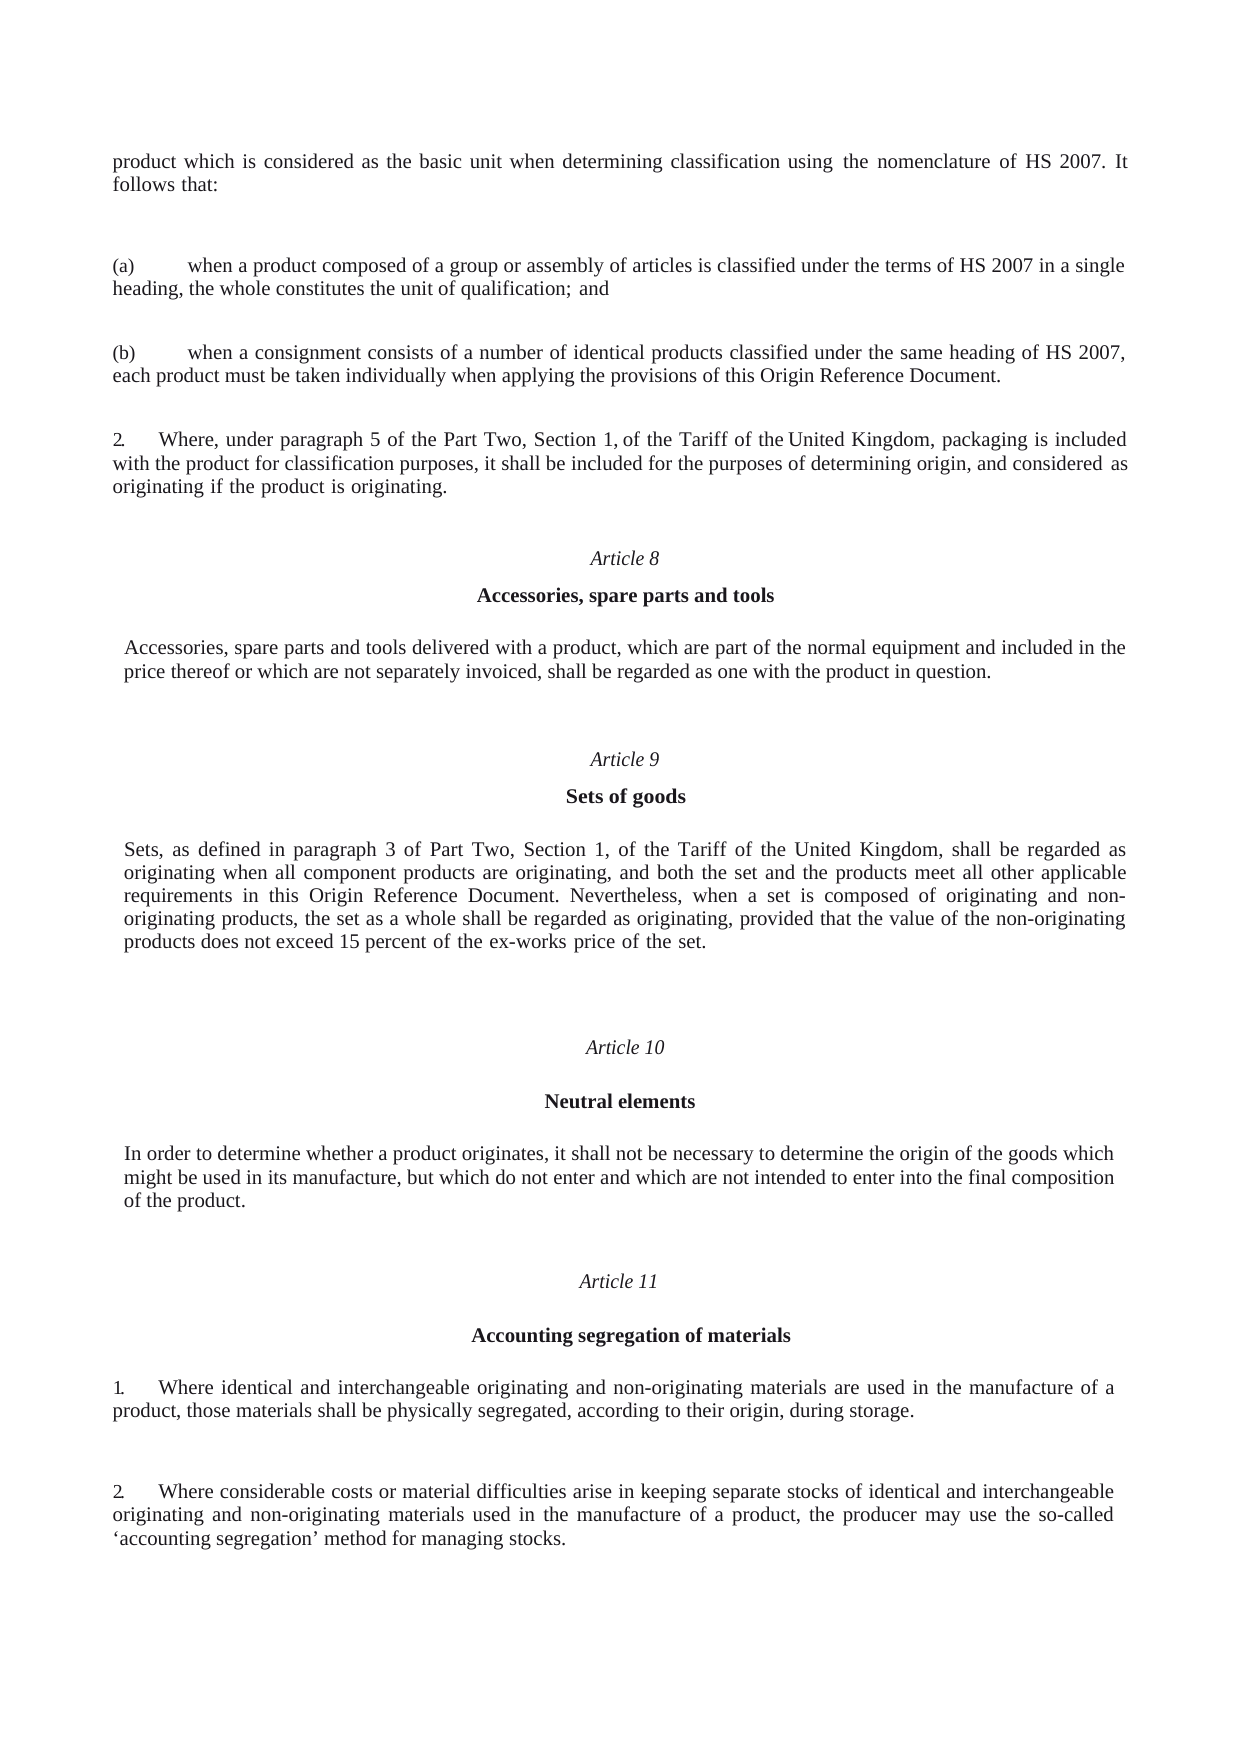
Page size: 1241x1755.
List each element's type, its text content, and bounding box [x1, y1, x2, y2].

list Where, under paragraph 5 of the Part Two, Section 1, of the Tariff of the United Kingdom, packaging is included with the product for classification purposes, it shall be included for the purposes of determining origin, and considered as originating if the product is originating. [112, 428, 1128, 498]
subtitle Neutral elements [295, 1088, 945, 1113]
list when a product composed of a group or assembly of articles is classified under the terms of HS 2007 in a single heading, the whole constitutes the unit of qualification; and [112, 254, 1128, 300]
list Where identical and interchangeable originating and non-originating materials are used in the manufacture of a product, those materials shall be physically segregated, according to their origin, during storage. [112, 1376, 1116, 1422]
subtitle Accounting segregation of materials [134, 1322, 1128, 1347]
list product which is considered as the basic unit when determining classification using the nomenclature of HS 2007. It follows that: [112, 150, 1128, 196]
text Accessories, spare parts and tools delivered with a product, which are part of the normal equipment and included in the price thereof or which are not separately invoiced, shall be regarded as one with the product in question. [124, 636, 1128, 683]
subtitle Sets of goods [172, 784, 1080, 808]
text Sets, as defined in paragraph 3 of Part Two, Section 1, of the Tariff of the United Kingdom, shall be regarded as originating when all component products are originating, and both the set and the products meet all other applicable requirements in this Origin Reference Document. Nevertheless, when a set is composed of originating and non-originating products, the set as a whole shall be regarded as originating, provided that the value of the non-originating products does not exceed 15 percent of the ex-works price of the set. [124, 838, 1128, 953]
text In order to determine whether a product originates, it shall not be necessary to determine the origin of the goods which might be used in its manufacture, but which do not enter and which are not intended to enter into the final composition of the product. [124, 1142, 1115, 1212]
list when a consignment consists of a number of identical products classified under the same heading of HS 2007, each product must be taken individually when applying the provisions of this Origin Reference Document. [112, 341, 1128, 387]
list Where considerable costs or material difficulties arise in keeping separate stocks of identical and interchangeable originating and non-originating materials used in the manufacture of a product, the producer may use the so-called ‘accounting segregation’ method for managing stocks. [112, 1480, 1116, 1549]
subtitle Accessories, spare parts and tools [172, 583, 1080, 607]
text Article 10 [124, 1036, 1128, 1059]
text Article 9 [172, 747, 1080, 771]
text Article 8 [172, 546, 1080, 570]
text Article 11 [294, 1269, 945, 1293]
